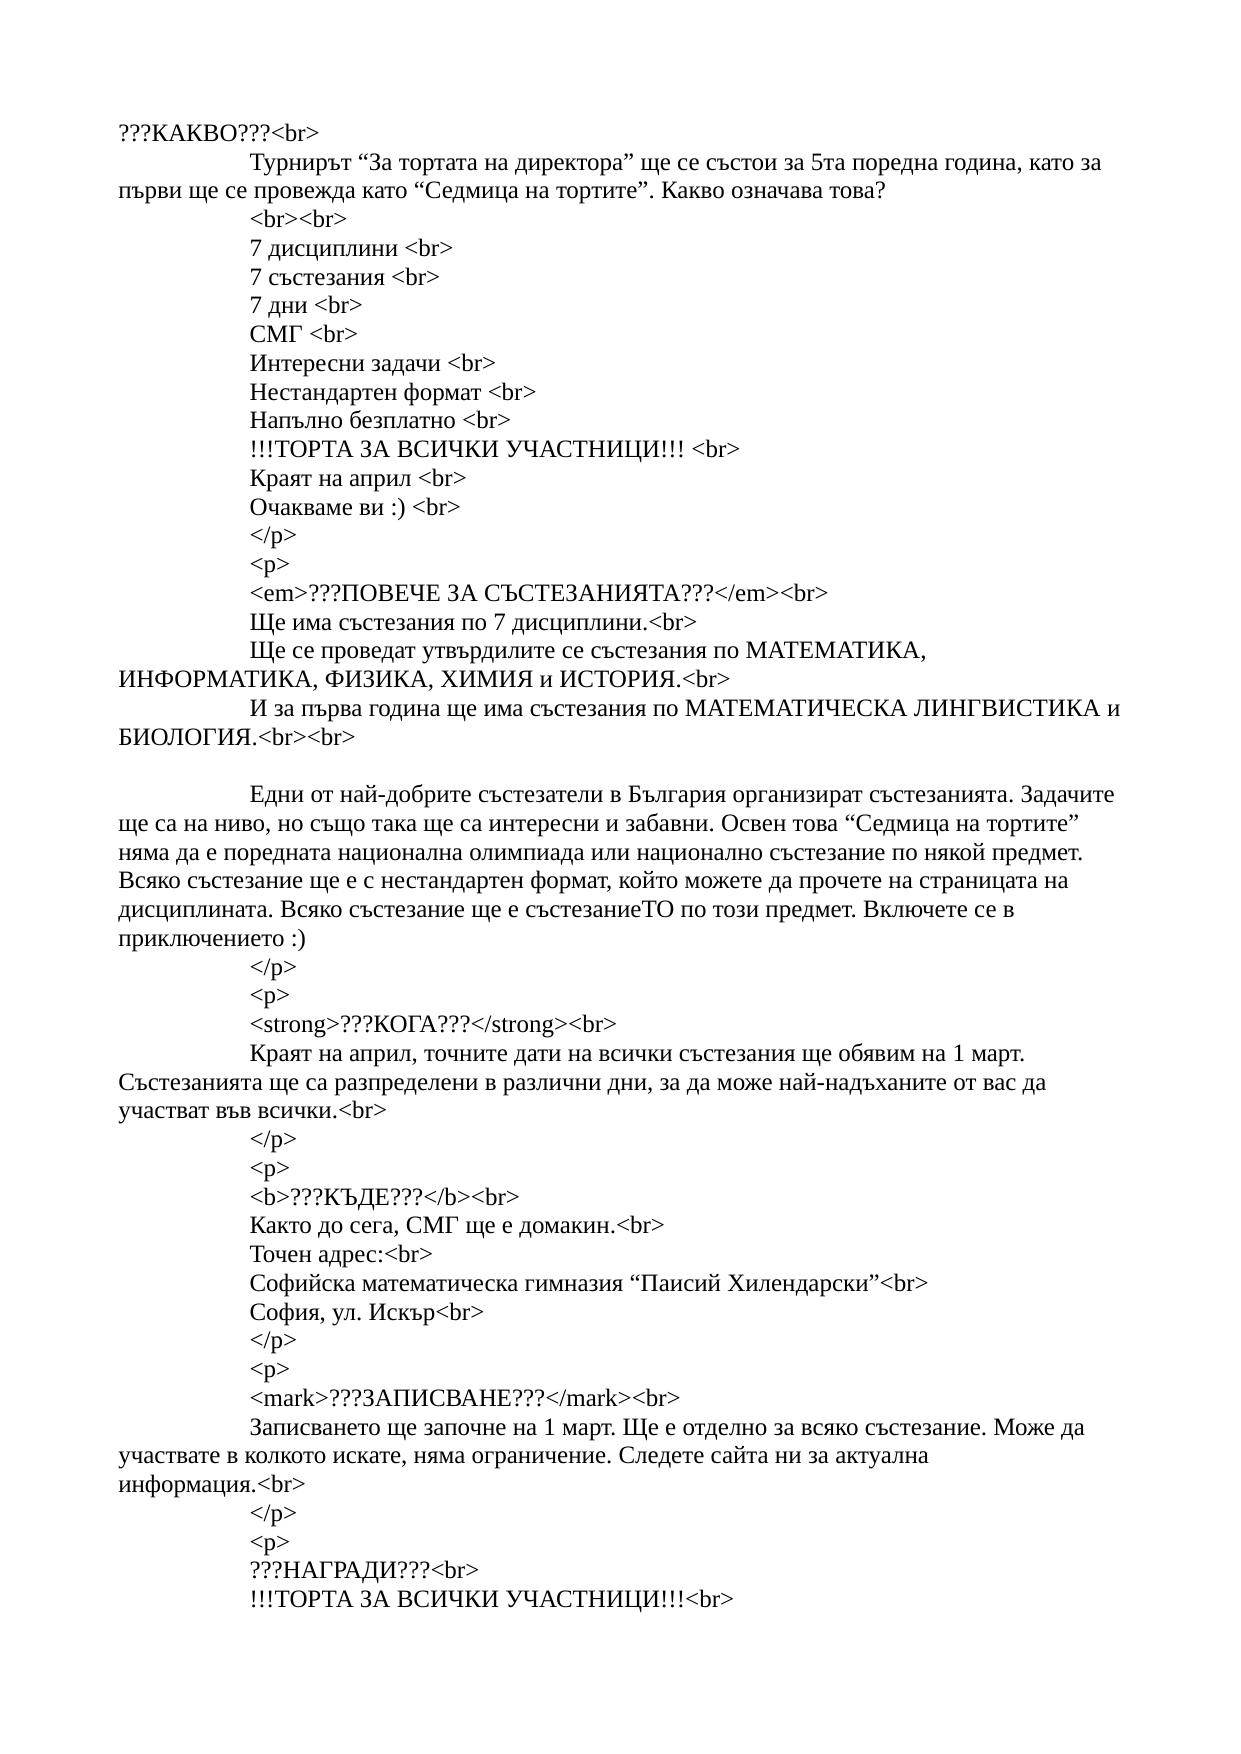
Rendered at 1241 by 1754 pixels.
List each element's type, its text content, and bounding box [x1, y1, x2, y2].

text Турнирът “За тортата на директора” ще се състои за 5та поредна година, като за първи ще се провежда като “Седмица на тортите”. Какво означава това? [118, 147, 1122, 204]
text </p> [118, 1326, 1122, 1354]
text </p> [118, 1124, 1122, 1153]
text Ще се проведат утвърдилите се състезания по МАТЕМАТИКА, ИНФОРМАТИКА, ФИЗИКА, ХИМИЯ и ИСТОРИЯ.<br> [118, 636, 1122, 693]
text Интересни задачи <br> [118, 348, 1122, 377]
text СМГ <br> [118, 319, 1122, 348]
text 7 дни <br> [118, 291, 1122, 319]
text </p> [118, 952, 1122, 981]
text <strong>???КОГА???</strong><br> [118, 1009, 1122, 1038]
text Точен адрес:<br> [118, 1239, 1122, 1268]
text 7 състезания <br> [118, 262, 1122, 291]
text Краят на април, точните дати на всички състезания ще обявим на 1 март. Състезанията ще са разпределени в различни дни, за да може най-надъханите от вас да участват във всички.<br> [118, 1038, 1122, 1124]
text Едни от най-добрите състезатели в България организират състезанията. Задачите ще са на ниво, но също така ще са интересни и забавни. Освен това “Седмица на тортите” няма да е поредната национална олимпиада или национално състезание по някой предмет. Всяко състезание ще е с нестандартен формат, който можете да прочете на страницата на дисциплината. Всяко състезание ще е състезаниеТО по този предмет. Включете се в приключението :) [118, 779, 1122, 952]
text ???НАГРАДИ???<br> [118, 1556, 1122, 1584]
text <b>???КЪДЕ???</b><br> [118, 1182, 1122, 1211]
text <p> [118, 981, 1122, 1009]
text <p> [118, 1153, 1122, 1182]
text И за първа година ще има състезания по МАТЕМАТИЧЕСКА ЛИНГВИСТИКА и БИОЛОГИЯ.<br><br> [118, 693, 1122, 751]
text !!!ТОРТА ЗА ВСИЧКИ УЧАСТНИЦИ!!! <br> [118, 434, 1122, 463]
text <p> [118, 549, 1122, 578]
text Софийска математическа гимназия “Паисий Хилендарски”<br> [118, 1268, 1122, 1297]
text !!!ТОРТА ЗА ВСИЧКИ УЧАСТНИЦИ!!!<br> [118, 1584, 1122, 1613]
text Записването ще започне на 1 март. Ще е отделно за всяко състезание. Може да участвате в колкото искате, няма ограничение. Следете сайта ни за актуална информация.<br> [118, 1412, 1122, 1498]
text Както до сега, СМГ ще е домакин.<br> [118, 1211, 1122, 1239]
text </p> [118, 1498, 1122, 1527]
text Очакваме ви :) <br> [118, 492, 1122, 521]
text <br><br> [118, 204, 1122, 233]
text 7 дисциплини <br> [118, 233, 1122, 262]
text София, ул. Искър<br> [118, 1297, 1122, 1326]
text Ще има състезания по 7 дисциплини.<br> [118, 607, 1122, 636]
text <p> [118, 1354, 1122, 1383]
text Напълно безплатно <br> [118, 406, 1122, 434]
text Краят на април <br> [118, 463, 1122, 492]
text </p> [118, 521, 1122, 549]
text <mark>???ЗАПИСВАНЕ???</mark><br> [118, 1383, 1122, 1412]
text ???КАКВО???<br> [118, 118, 1122, 147]
text Нестандартен формат <br> [118, 377, 1122, 406]
text <em>???ПОВЕЧЕ ЗА СЪСТЕЗАНИЯТА???</em><br> [118, 578, 1122, 607]
text <p> [118, 1527, 1122, 1556]
